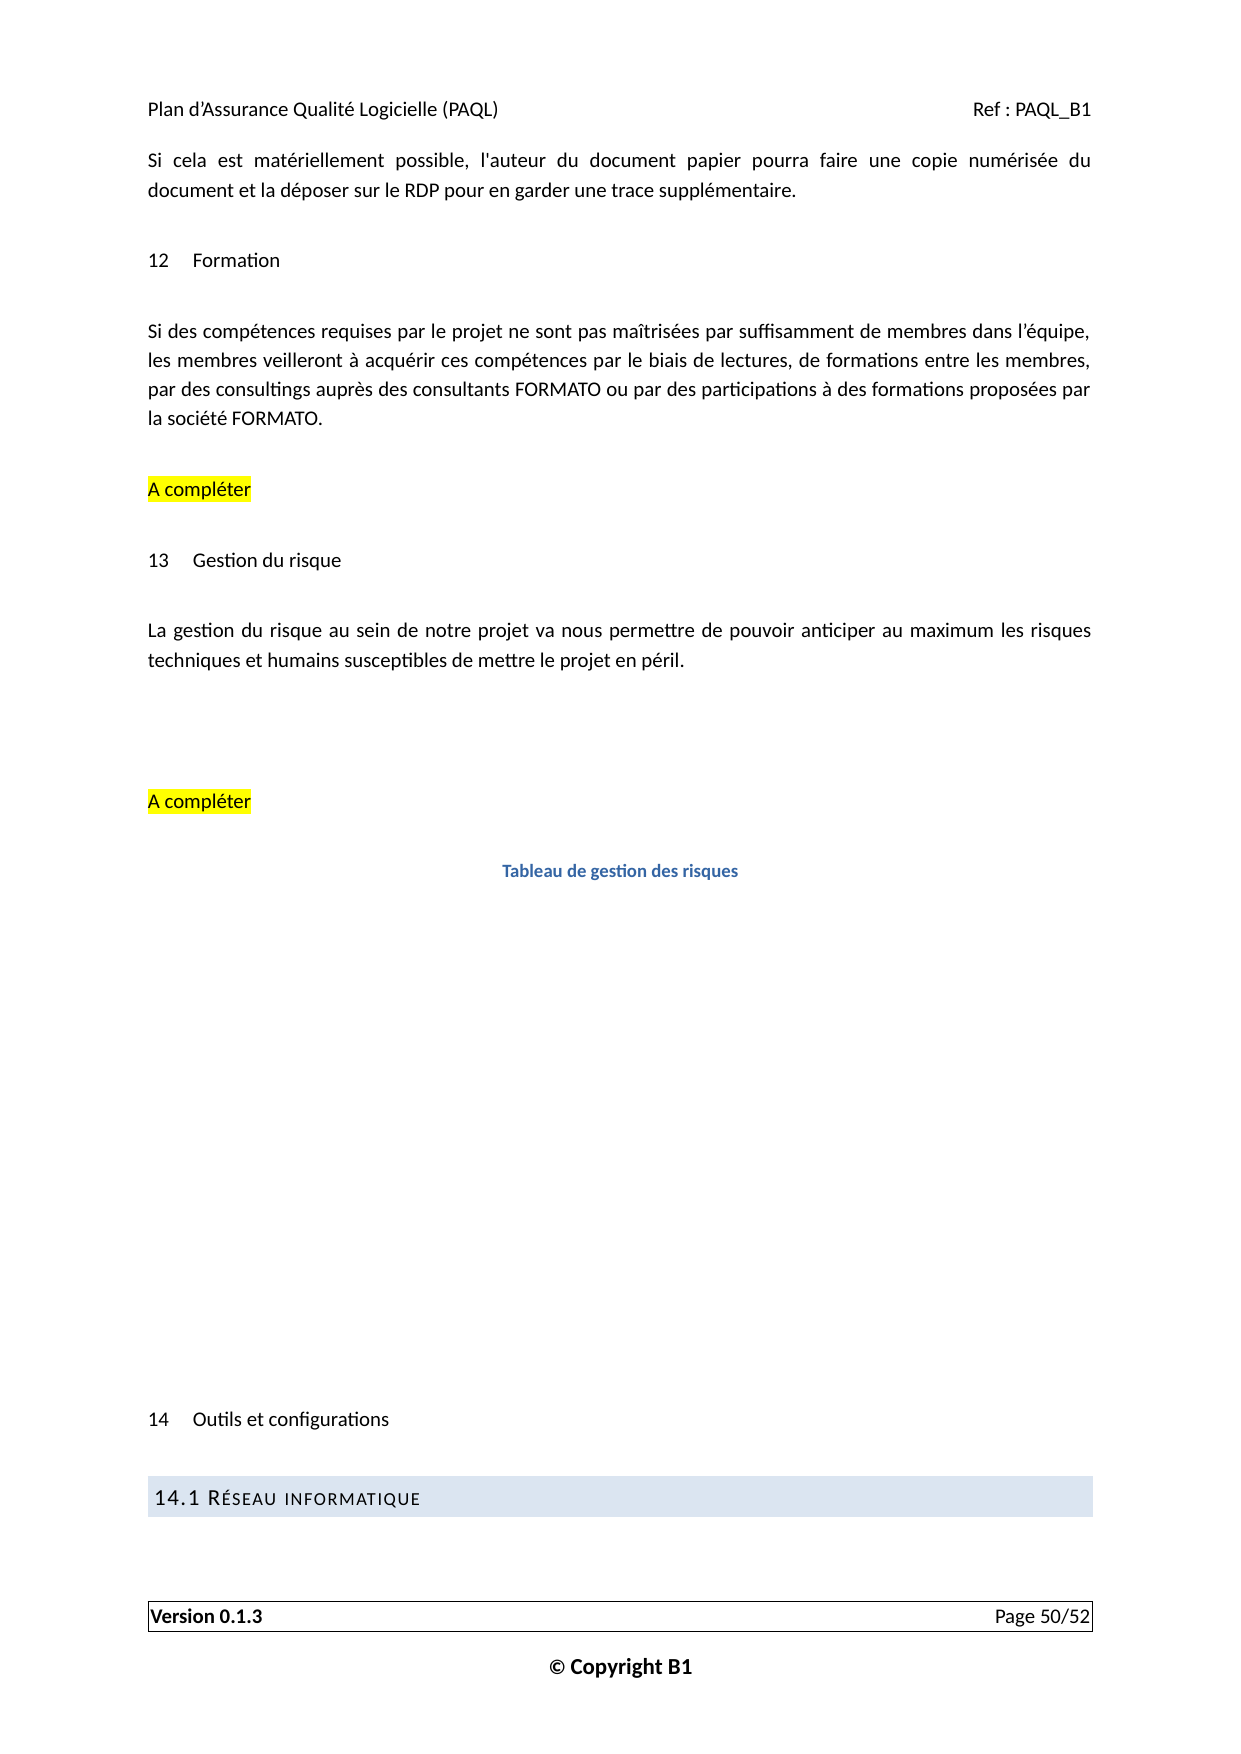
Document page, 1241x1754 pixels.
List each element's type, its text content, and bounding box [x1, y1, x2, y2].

text A compléter [148, 476, 1093, 502]
list Outils et configurations [148, 1406, 1093, 1431]
list Formation [148, 247, 1093, 273]
text A compléter [148, 788, 1093, 814]
text Si des compétences requises par le projet ne sont pas maîtrisées par suffisamment de membres dans l’équipe, les membres veilleront à acquérir ces compétences par le biais de lectures, de formations entre les membres, par des consultings auprès des consultants FORMATO ou par des participations à des formations proposées par la société FORMATO. [148, 318, 1093, 431]
list Gestion du risque [148, 547, 1093, 572]
list Réseau informatique [154, 1483, 1086, 1511]
text La gestion du risque au sein de notre projet va nous permettre de pouvoir anticiper au maximum les risques techniques et humains susceptibles de mettre le projet en péril. [148, 618, 1093, 672]
text Si cela est matériellement possible, l'auteur du document papier pourra faire une copie numérisée du document et la déposer sur le RDP pour en garder une trace supplémentaire. [148, 148, 1093, 202]
text Tableau de gestion des risques [148, 859, 1093, 882]
